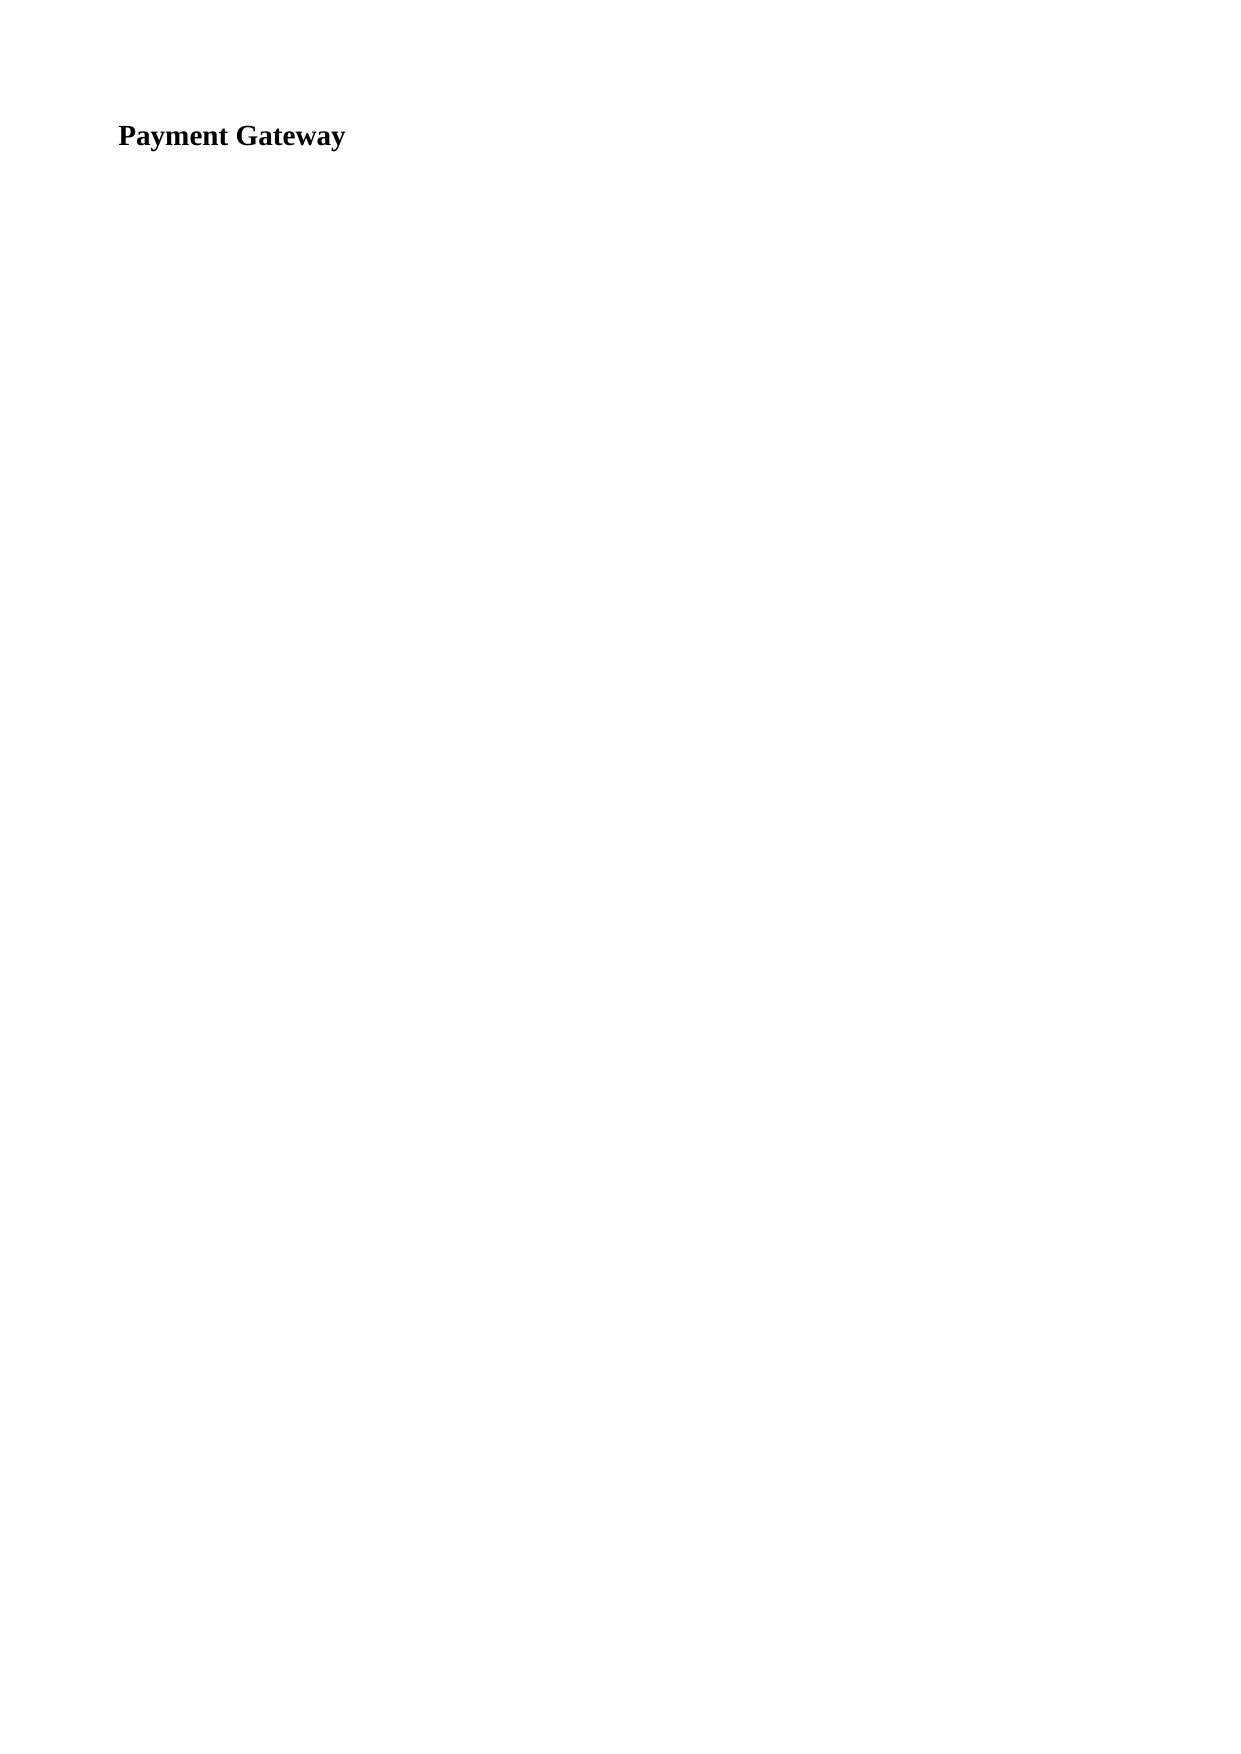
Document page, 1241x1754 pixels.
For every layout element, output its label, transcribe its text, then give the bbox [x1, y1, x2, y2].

text Payment Gateway [118, 118, 1122, 152]
